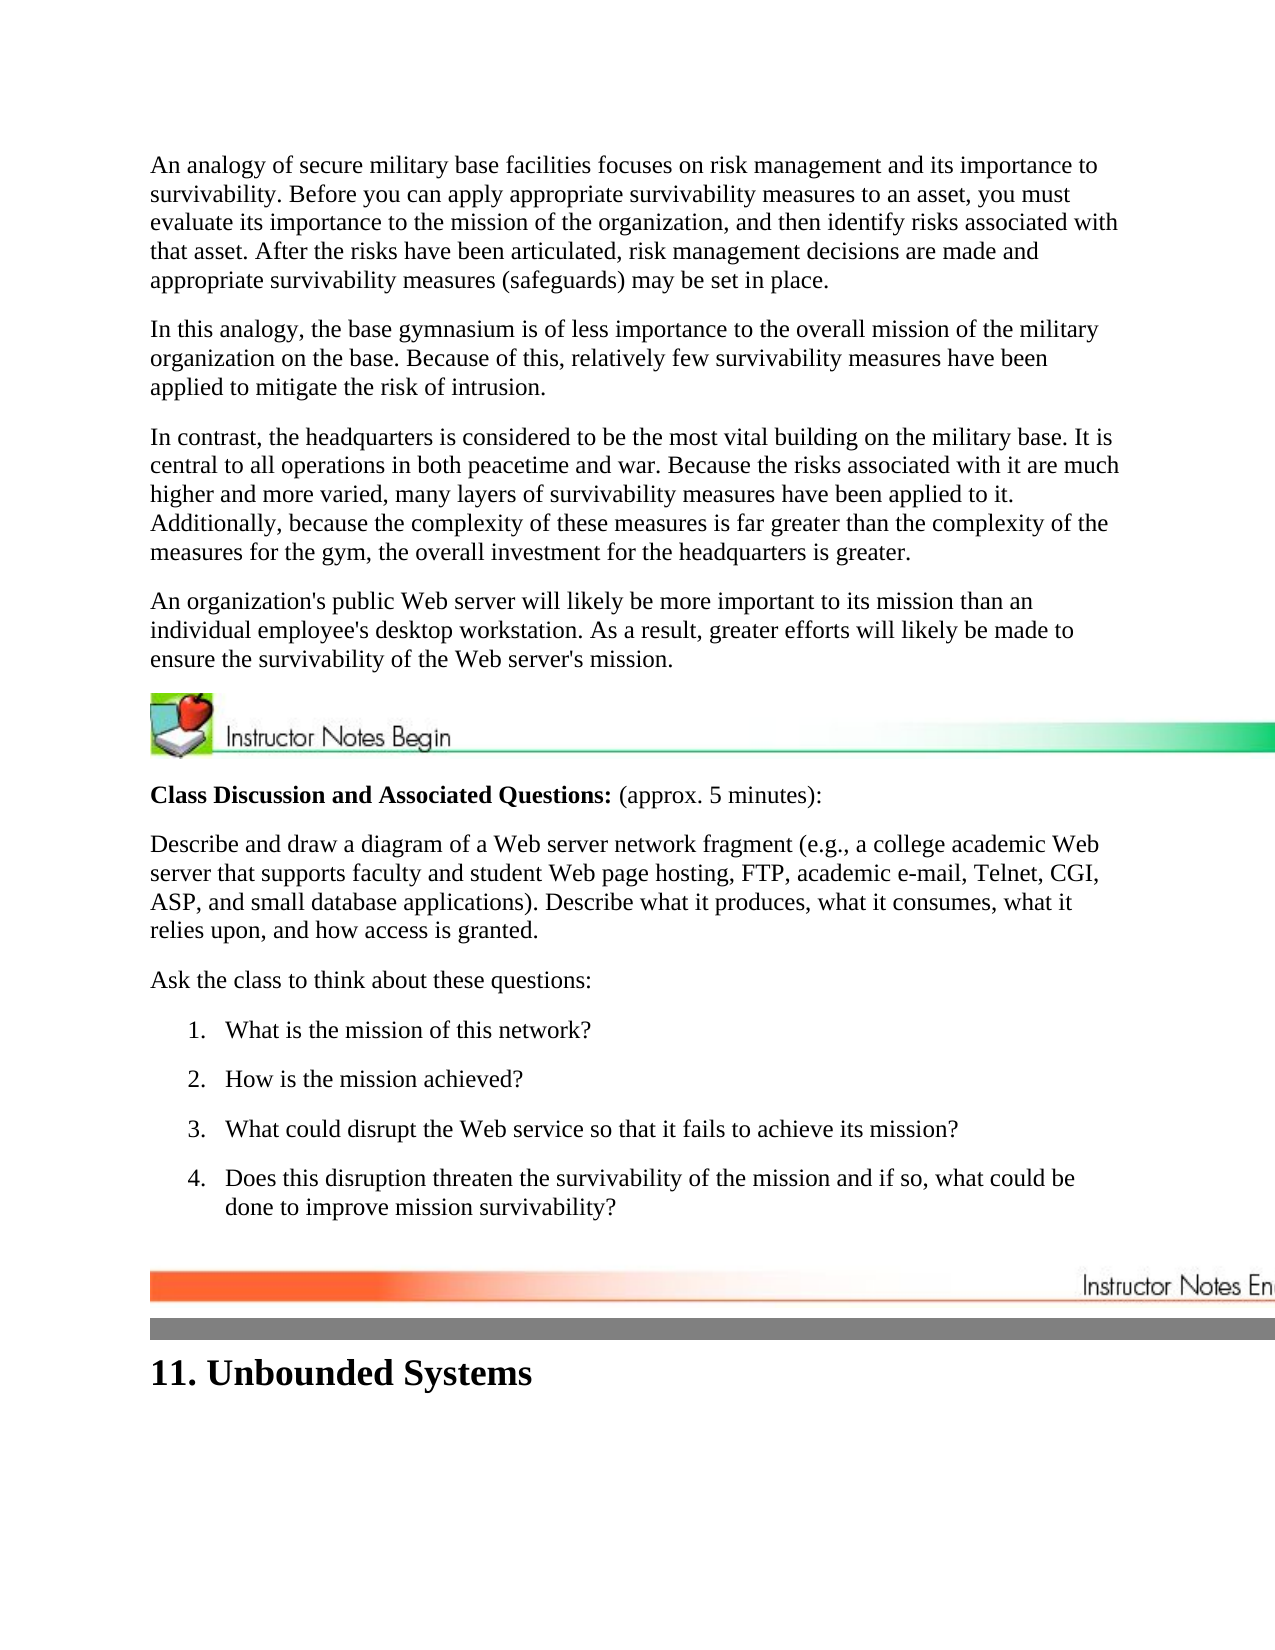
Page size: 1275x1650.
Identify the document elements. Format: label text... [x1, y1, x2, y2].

text Describe and draw a diagram of a Web server network fragment (e.g., a college academic Web server that supports faculty and student Web page hosting, FTP, academic e-mail, Telnet, CGI, ASP, and small database applications). Describe what it produces, what it consumes, what it relies upon, and how access is granted. [150, 829, 1125, 944]
text An analogy of secure military base facilities focuses on risk management and its importance to survivability. Before you can apply appropriate survivability measures to an asset, you must evaluate its importance to the mission of the organization, and then identify risks associated with that asset. After the risks have been articulated, risk management decisions are made and appropriate survivability measures (safeguards) may be set in place. [150, 150, 1125, 294]
list What could disrupt the Web service so that it fails to achieve its mission? [187, 1114, 1125, 1143]
text Ask the class to think about these questions: [150, 965, 1125, 994]
text In contrast, the headquarters is considered to be the most vital building on the military base. It is central to all operations in both peacetime and war. Because the risks associated with it are much higher and more varied, many layers of survivability measures have been applied to it. Additionally, because the complexity of these measures is far greater than the complexity of the measures for the gym, the overall investment for the headquarters is greater. [150, 422, 1125, 565]
subtitle 11. Unbounded Systems [150, 1350, 1125, 1393]
list Does this disruption threaten the survivability of the mission and if so, what could be done to improve mission survivability? [187, 1163, 1125, 1221]
text Class Discussion and Associated Questions: (approx. 5 minutes): [150, 780, 1125, 808]
list How is the mission achieved? [187, 1064, 1125, 1093]
text In this analogy, the base gymnasium is of less importance to the overall mission of the military organization on the base. Because of this, relatively few survivability measures have been applied to mitigate the risk of intrusion. [150, 314, 1125, 401]
list What is the mission of this network? [187, 1015, 1125, 1043]
text An organization's public Web server will likely be more important to its mission than an individual employee's desktop workstation. As a result, greater efforts will likely be made to ensure the survivability of the Web server's mission. [150, 586, 1125, 672]
